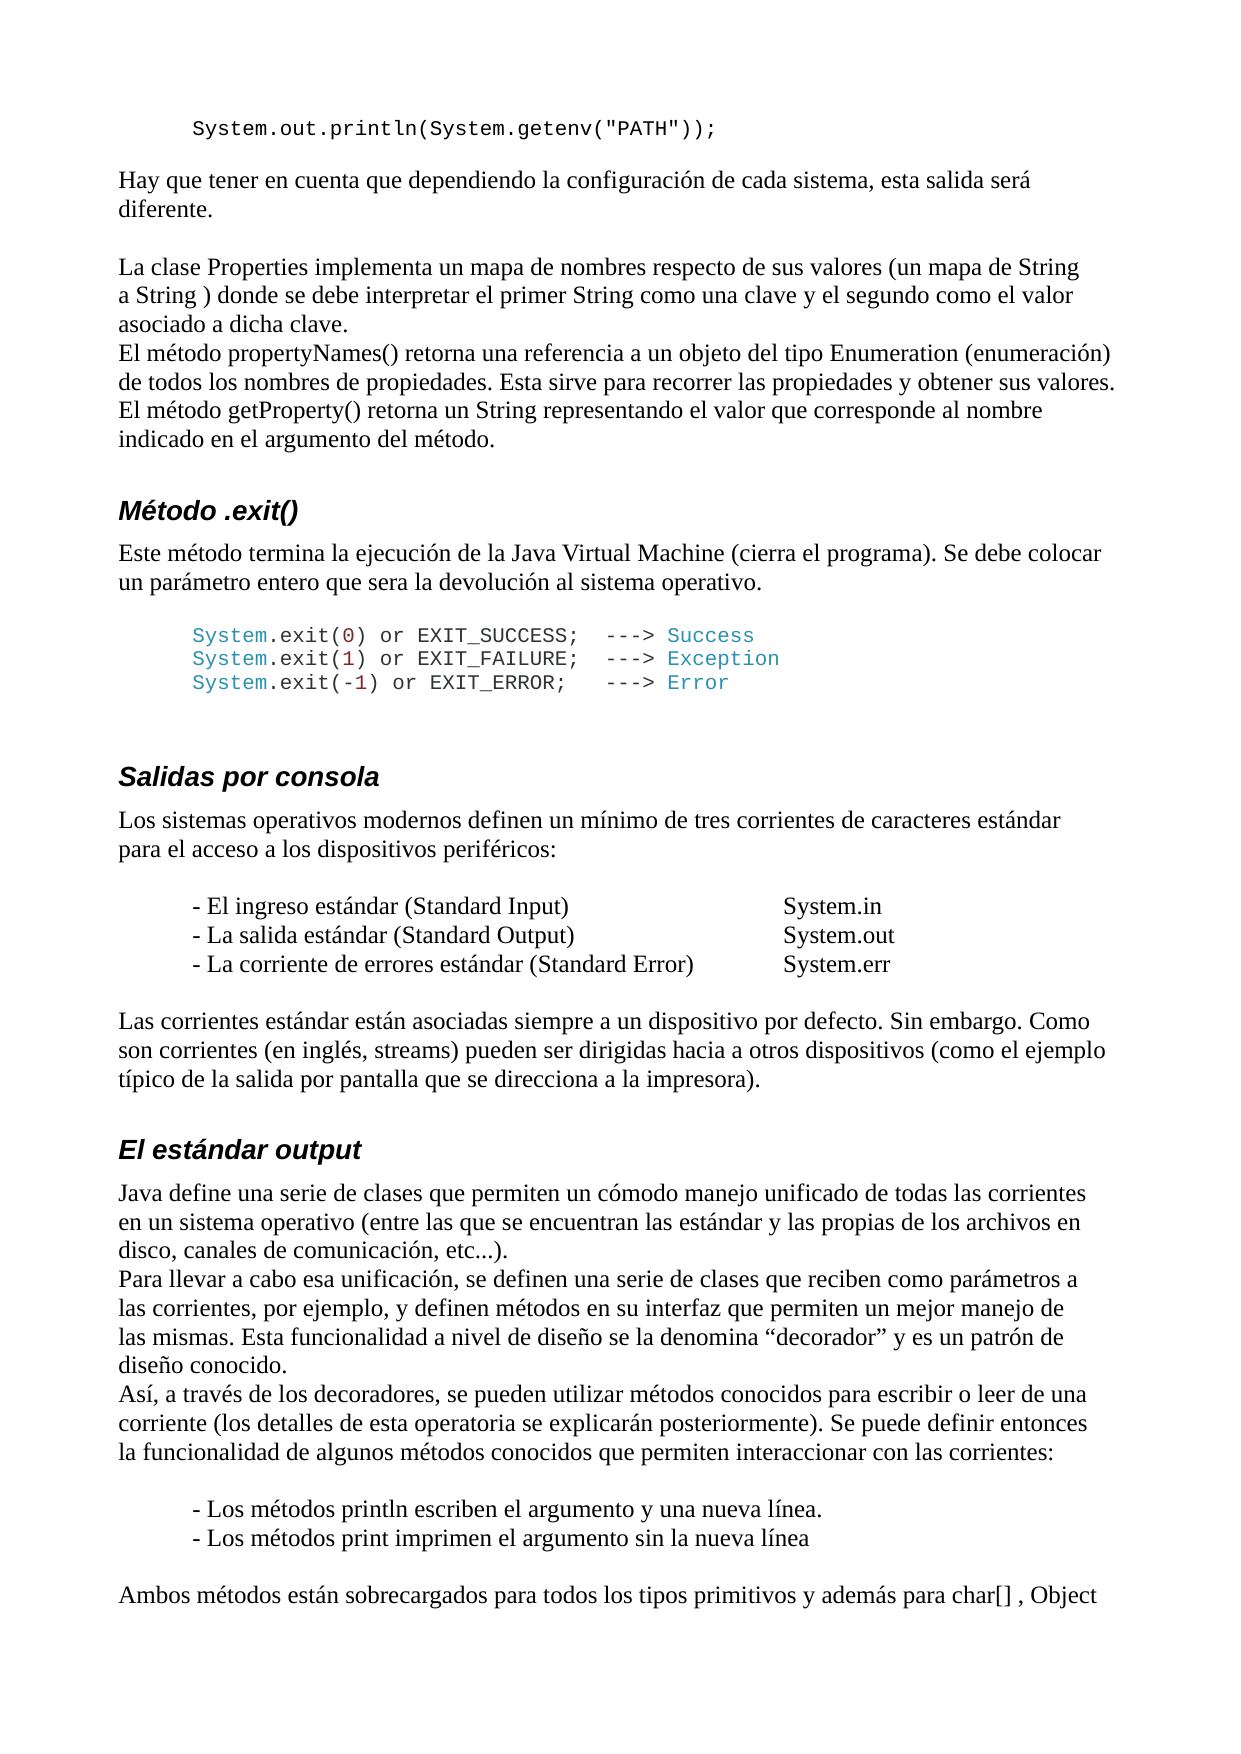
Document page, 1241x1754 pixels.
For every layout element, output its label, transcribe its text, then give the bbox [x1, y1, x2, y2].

text - Los métodos println escriben el argumento y una nueva línea. [118, 1494, 1122, 1523]
text asociado a dicha clave. [118, 309, 1122, 338]
text típico de la salida por pantalla que se direcciona a la impresora). [118, 1064, 1122, 1092]
text El método getProperty() retorna un String representando el valor que corresponde al nombre indicado en el argumento del método. [118, 395, 1122, 453]
text diseño conocido. [118, 1351, 1122, 1379]
text las mismas. Esta funcionalidad a nivel de diseño se la denomina “decorador” y es un patrón de [118, 1322, 1122, 1351]
text de todos los nombres de propiedades. Esta sirve para recorrer las propiedades y obtener sus valores. [118, 367, 1122, 395]
text La clase Properties implementa un mapa de nombres respecto de sus valores (un mapa de String [118, 252, 1122, 280]
text Hay que tener en cuenta que dependiendo la configuración de cada sistema, esta salida será diferente. [118, 165, 1122, 223]
text Los sistemas operativos modernos definen un mínimo de tres corrientes de caracteres estándar [118, 805, 1122, 834]
text en un sistema operativo (entre las que se encuentran las estándar y las propias de los archivos en [118, 1207, 1122, 1236]
text - La salida estándar (Standard Output) System.out [118, 920, 1122, 949]
text a String ) donde se debe interpretar el primer String como una clave y el segundo como el valor [118, 280, 1122, 309]
text - El ingreso estándar (Standard Input) System.in [118, 891, 1122, 920]
text System.exit(-1) or EXIT_ERROR; ---> Error [118, 672, 1122, 696]
text - Los métodos print imprimen el argumento sin la nueva línea [118, 1523, 1122, 1552]
text corriente (los detalles de esta operatoria se explicarán posteriormente). Se puede definir entonces [118, 1408, 1122, 1437]
text son corrientes (en inglés, streams) pueden ser dirigidas hacia a otros dispositivos (como el ejemplo [118, 1035, 1122, 1064]
text System.exit(0) or EXIT_SUCCESS; ---> Success [118, 625, 1122, 648]
text System.out.println(System.getenv("PATH")); [118, 118, 1122, 142]
text Ambos métodos están sobrecargados para todos los tipos primitivos y además para char[] , Object [118, 1581, 1122, 1609]
text Las corrientes estándar están asociadas siempre a un dispositivo por defecto. Sin embargo. Como [118, 1006, 1122, 1035]
text disco, canales de comunicación, etc...). [118, 1236, 1122, 1264]
text Este método termina la ejecución de la Java Virtual Machine (cierra el programa). Se debe colocar un parámetro entero que sera la devolución al sistema operativo. [118, 538, 1122, 596]
text Para llevar a cabo esa unificación, se definen una serie de clases que reciben como parámetros a [118, 1264, 1122, 1293]
text Así, a través de los decoradores, se pueden utilizar métodos conocidos para escribir o leer de una [118, 1379, 1122, 1408]
text la funcionalidad de algunos métodos conocidos que permiten interaccionar con las corrientes: [118, 1437, 1122, 1466]
text El método propertyNames() retorna una referencia a un objeto del tipo Enumeration (enumeración) [118, 338, 1122, 367]
text System.exit(1) or EXIT_FAILURE; ---> Exception [118, 648, 1122, 672]
text Java define una serie de clases que permiten un cómodo manejo unificado de todas las corrientes [118, 1178, 1122, 1207]
text - La corriente de errores estándar (Standard Error) System.err [118, 949, 1122, 977]
text para el acceso a los dispositivos periféricos: [118, 834, 1122, 862]
subtitle El estándar output [118, 1134, 1122, 1166]
subtitle Método .exit() [118, 494, 1122, 526]
text las corrientes, por ejemplo, y definen métodos en su interfaz que permiten un mejor manejo de [118, 1293, 1122, 1322]
subtitle Salidas por consola [118, 761, 1122, 792]
